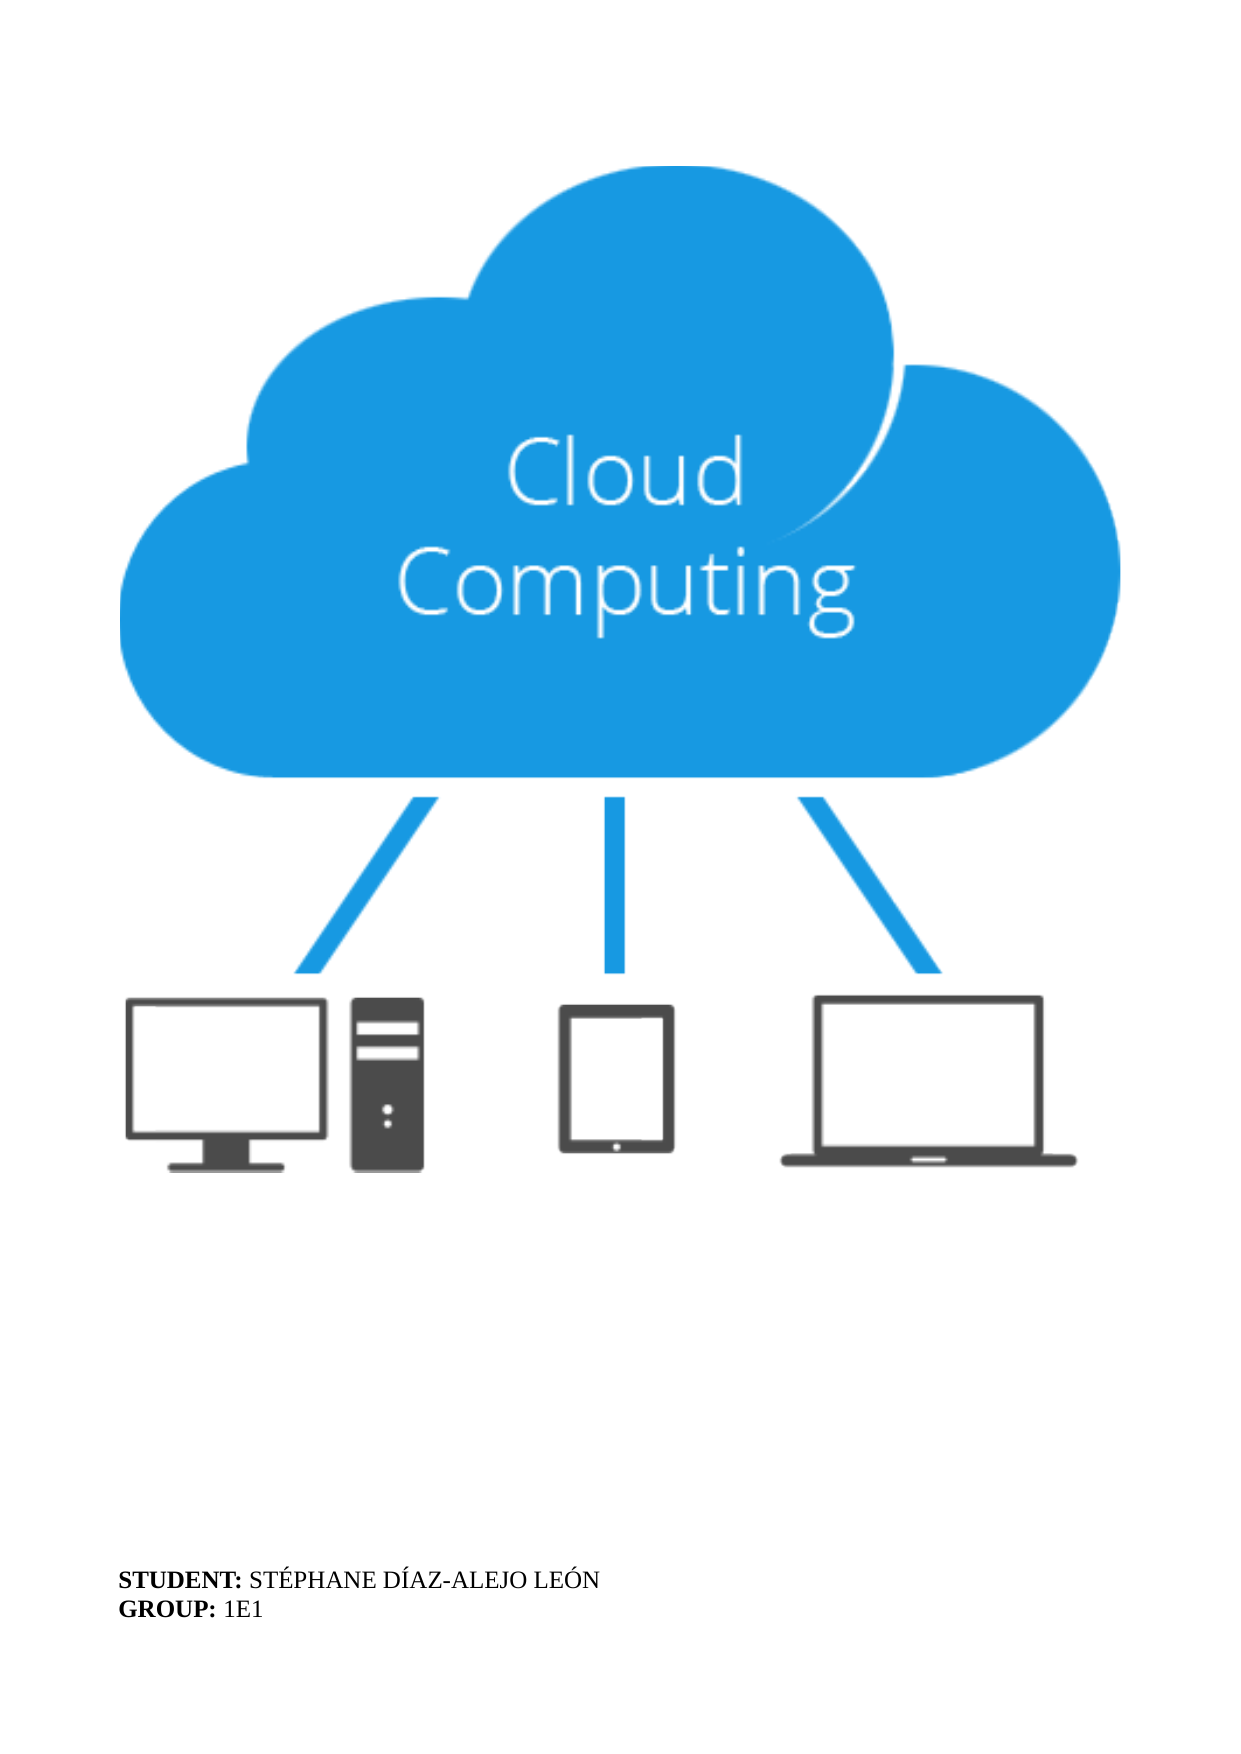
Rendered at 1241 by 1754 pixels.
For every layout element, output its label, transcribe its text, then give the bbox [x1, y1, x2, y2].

text STUDENT: STÉPHANE DÍAZ-ALEJO LEÓN [118, 1565, 1122, 1594]
text GROUP: 1E1 [118, 1594, 1122, 1623]
picture [120, 166, 1121, 1173]
